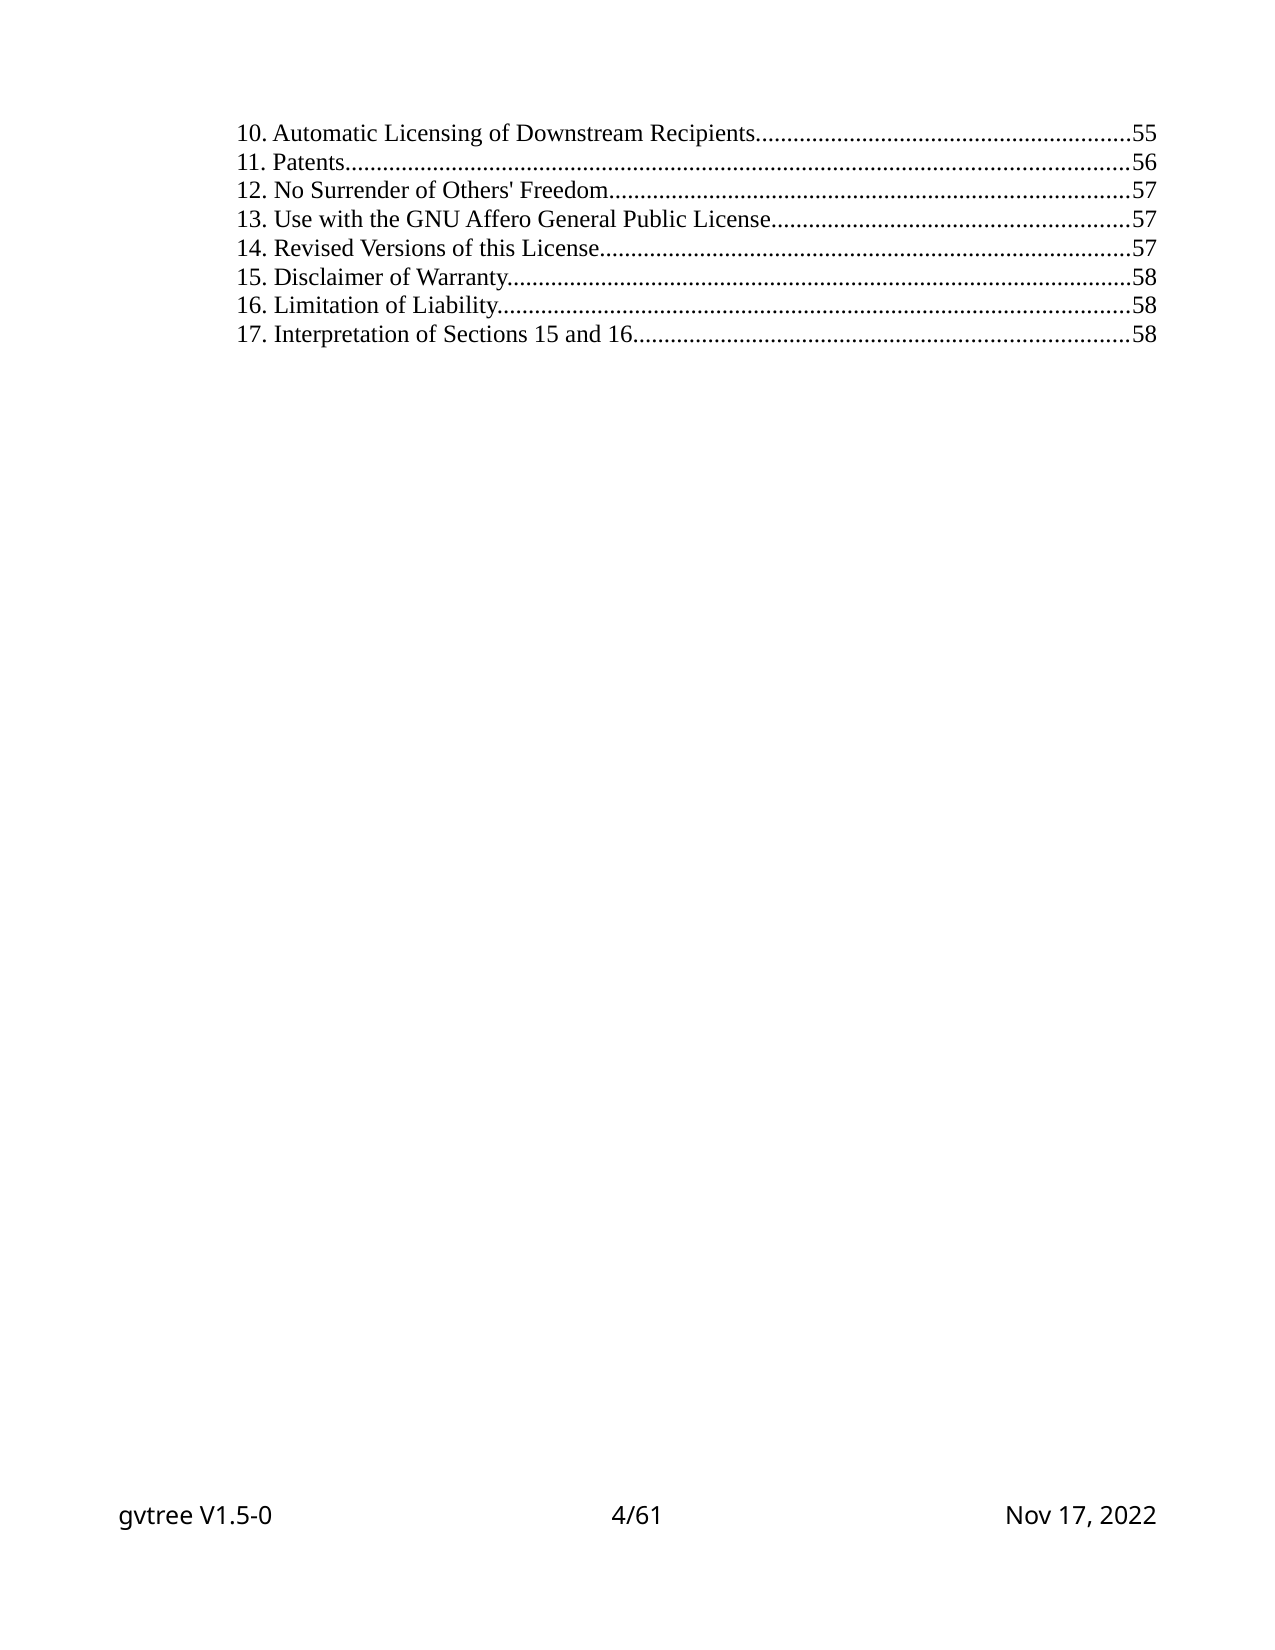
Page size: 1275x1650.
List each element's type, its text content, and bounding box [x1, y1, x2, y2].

text 10. Automatic Licensing of Downstream Recipients. 55 [236, 118, 1157, 147]
text 11. Patents. 56 [236, 147, 1157, 176]
text 17. Interpretation of Sections 15 and 16. 58 [236, 319, 1157, 348]
text 14. Revised Versions of this License. 57 [236, 233, 1157, 262]
text 16. Limitation of Liability. 58 [236, 291, 1157, 319]
text 15. Disclaimer of Warranty. 58 [236, 262, 1157, 291]
text 12. No Surrender of Others' Freedom. 57 [236, 176, 1157, 204]
text 13. Use with the GNU Affero General Public License. 57 [236, 204, 1157, 233]
